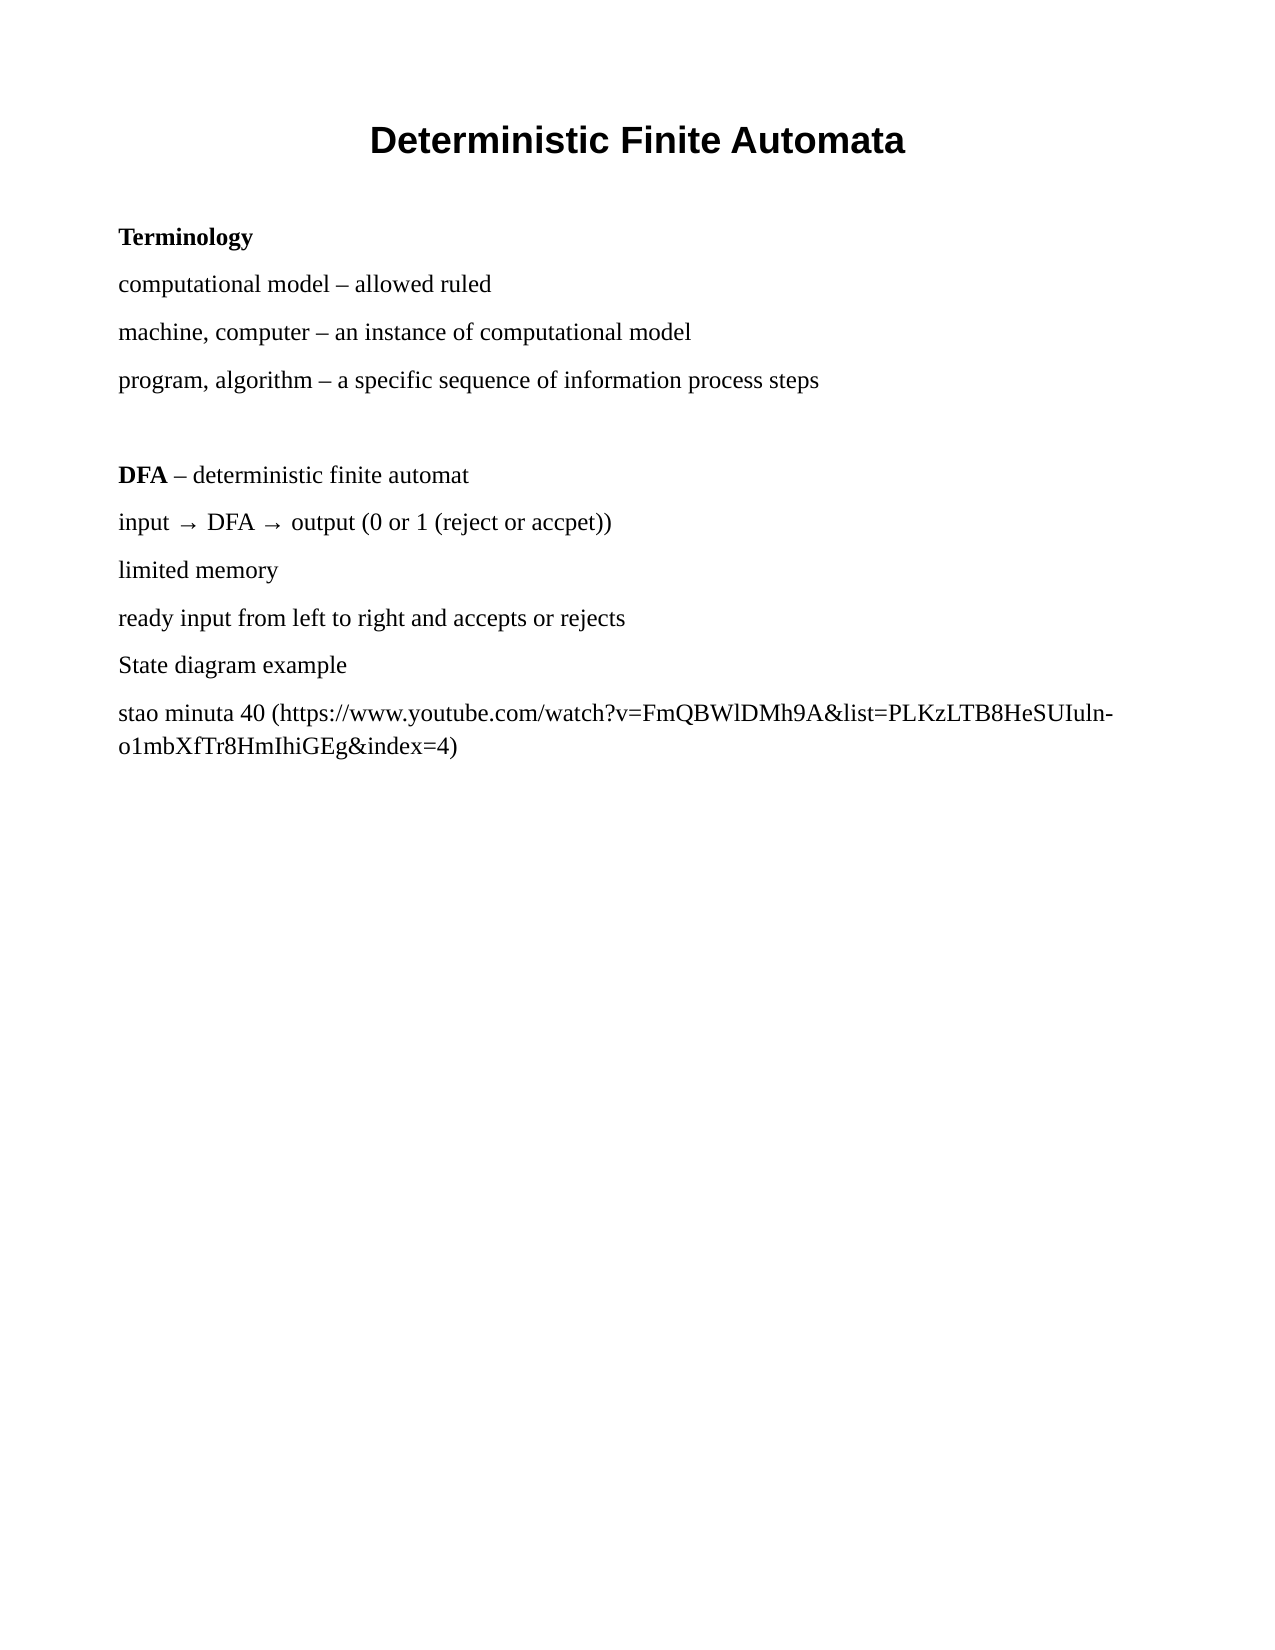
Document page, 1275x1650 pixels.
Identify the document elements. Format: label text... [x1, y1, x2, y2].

text input → DFA → output (0 or 1 (reject or accpet)) [118, 507, 1157, 536]
text machine, computer – an instance of computational model [118, 317, 1157, 346]
subtitle Deterministic Finite Automata [118, 118, 1157, 162]
text program, algorithm – a specific sequence of information process steps [118, 365, 1157, 393]
text DFA – deterministic finite automat [118, 460, 1157, 489]
text ready input from left to right and accepts or rejects [118, 603, 1157, 631]
text State diagram example [118, 650, 1157, 679]
text Terminology [118, 222, 1157, 251]
text computational model – allowed ruled [118, 269, 1157, 298]
text stao minuta 40 (https://www.youtube.com/watch?v=FmQBWlDMh9A&list=PLKzLTB8HeSUIuln-o1mbXfTr8HmIhiGEg&index=4) [118, 698, 1157, 760]
text limited memory [118, 555, 1157, 584]
